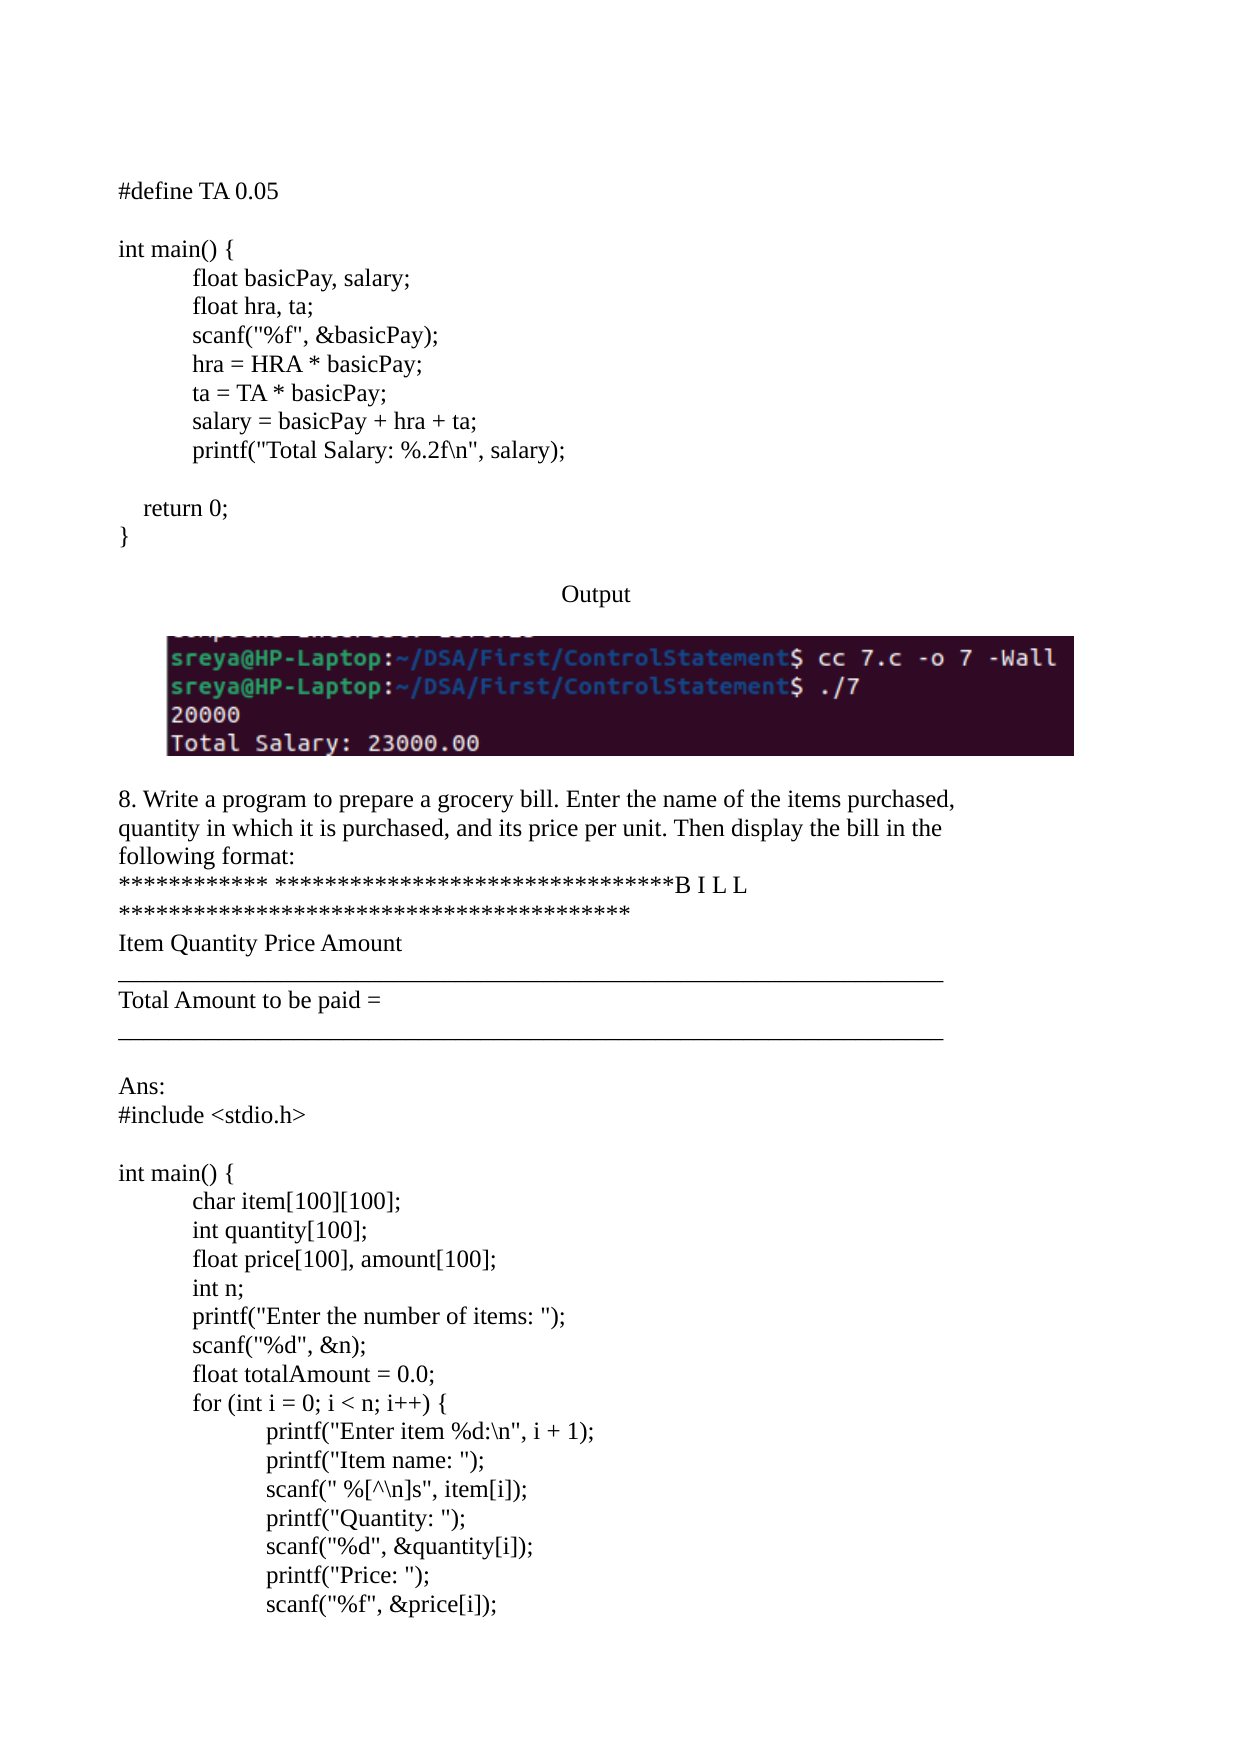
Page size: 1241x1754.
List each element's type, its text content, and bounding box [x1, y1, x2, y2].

text } [118, 521, 1122, 550]
picture [166, 636, 1074, 756]
text printf("Enter the number of items: "); [118, 1301, 1122, 1330]
text ta = TA * basicPay; [118, 378, 1122, 406]
text hra = HRA * basicPay; [118, 349, 1122, 378]
text #define TA 0.05 [118, 176, 1122, 205]
text return 0; [118, 493, 1122, 521]
text for (int i = 0; i < n; i++) { [118, 1388, 1122, 1416]
text scanf("%f", &price[i]); [118, 1589, 1122, 1618]
text printf("Price: "); [118, 1560, 1122, 1589]
text int main() { [118, 234, 1122, 263]
text int quantity[100]; [118, 1215, 1122, 1244]
text printf("Total Salary: %.2f\n", salary); [118, 435, 1122, 464]
text scanf("%d", &n); [118, 1330, 1122, 1359]
text int main() { [118, 1158, 1122, 1186]
text int n; [118, 1273, 1122, 1301]
text #include <stdio.h> [118, 1100, 1122, 1129]
text scanf(" %[^\n]s", item[i]); [118, 1474, 1122, 1503]
text printf("Quantity: "); [118, 1503, 1122, 1531]
text printf("Enter item %d:\n", i + 1); [118, 1416, 1122, 1445]
text ************ ********************************B I L L ***************************************** [118, 870, 1122, 928]
text Ans: [118, 1071, 1122, 1100]
text scanf("%f", &basicPay); [118, 320, 1122, 349]
text float basicPay, salary; [118, 263, 1122, 291]
text scanf("%d", &quantity[i]); [118, 1531, 1122, 1560]
text float totalAmount = 0.0; [118, 1359, 1122, 1388]
text Total Amount to be paid = [118, 985, 1122, 1014]
text float price[100], amount[100]; [118, 1244, 1122, 1273]
text following format: [118, 841, 1122, 870]
text float hra, ta; [118, 291, 1122, 320]
text Item Quantity Price Amount [118, 928, 1122, 956]
text __________________________________________________________________ [118, 956, 1122, 985]
text quantity in which it is purchased, and its price per unit. Then display the bill in the [118, 813, 1122, 841]
text printf("Item name: "); [118, 1445, 1122, 1474]
text salary = basicPay + hra + ta; [118, 406, 1122, 435]
text __________________________________________________________________ [118, 1014, 1122, 1043]
text 8. Write a program to prepare a grocery bill. Enter the name of the items purchased, [118, 636, 1122, 813]
text char item[100][100]; [118, 1186, 1122, 1215]
text Output [118, 579, 1122, 608]
